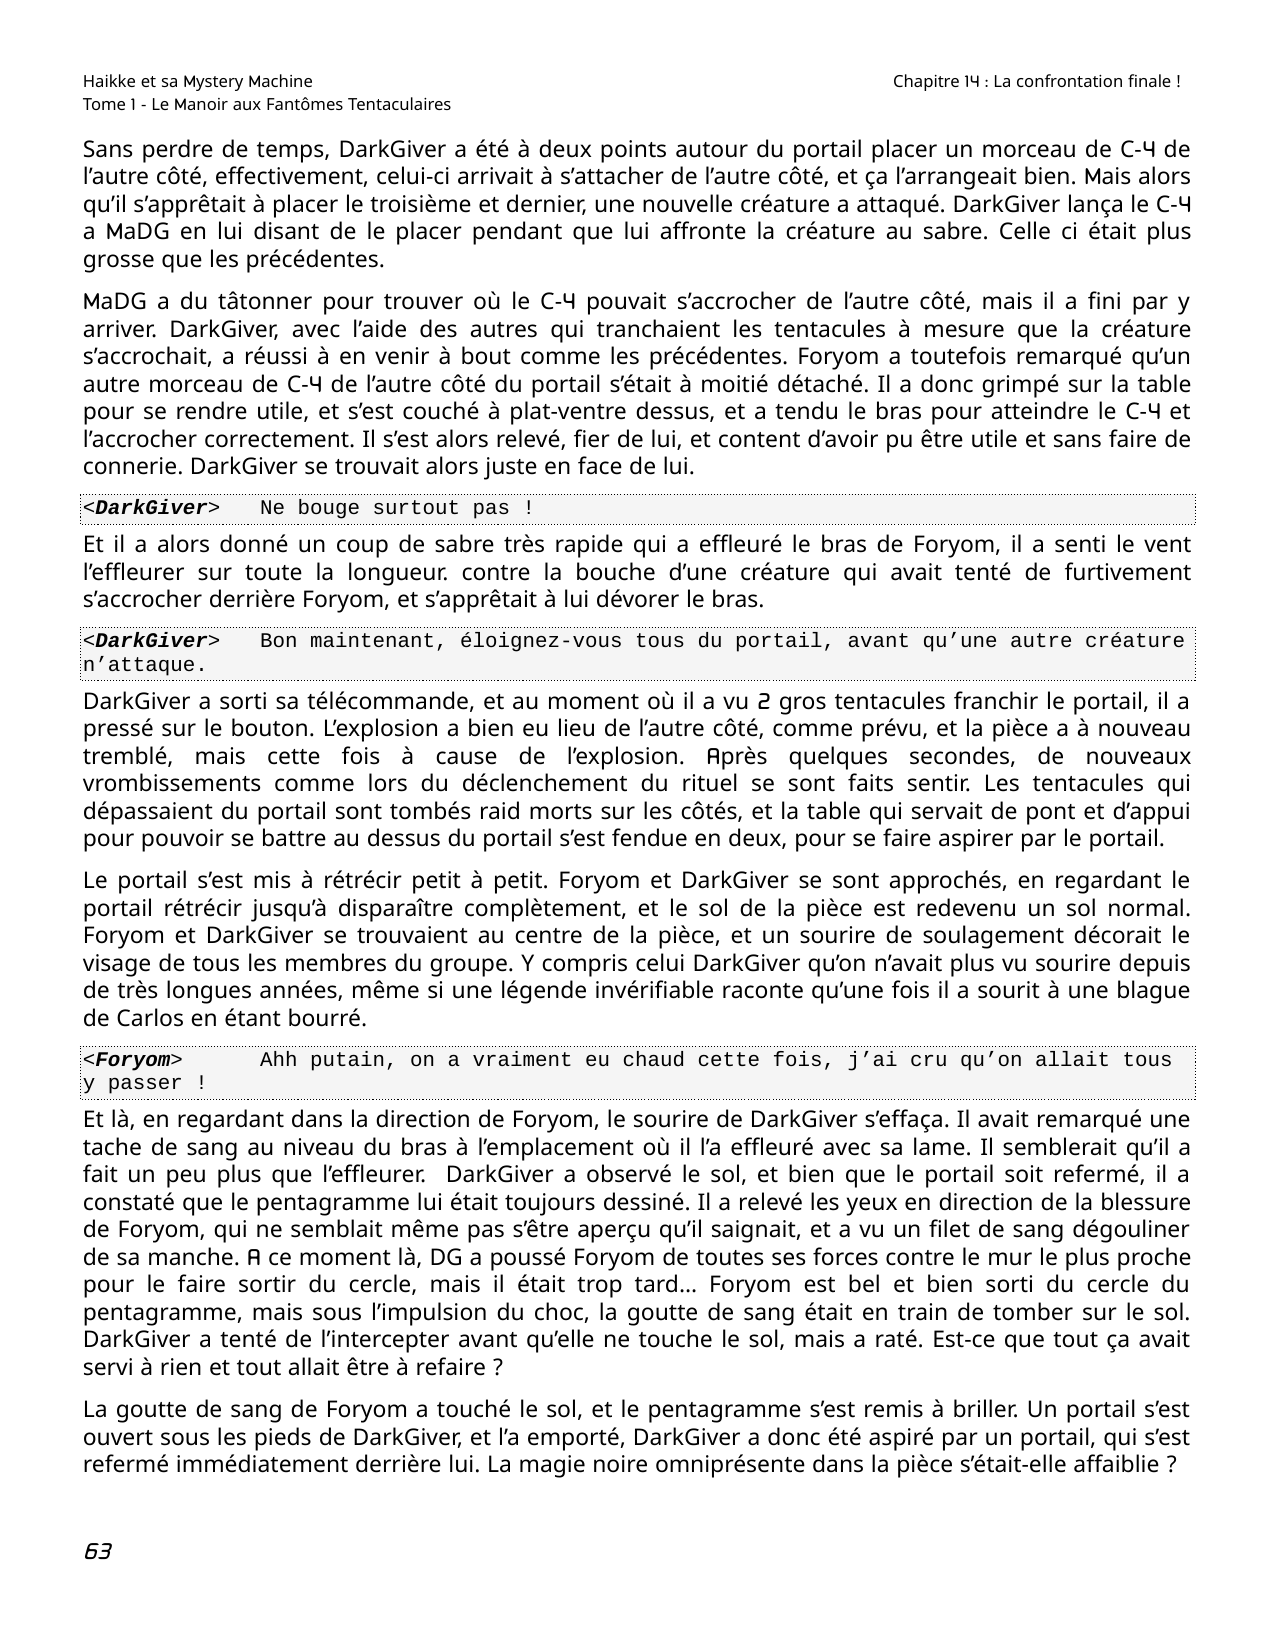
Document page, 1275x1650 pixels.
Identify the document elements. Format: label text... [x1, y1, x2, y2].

text MaDG a du tâtonner pour trouver où le C-4 pouvait s’accrocher de l’autre côté, mais il a fini par y arriver. DarkGiver, avec l’aide des autres qui tranchaient les tentacules à mesure que la créature s’accrochait, a réussi à en venir à bout comme les précédentes. Foryom a toutefois remarqué qu’un autre morceau de C-4 de l’autre côté du portail s’était à moitié détaché. Il a donc grimpé sur la table pour se rendre utile, et s’est couché à plat-ventre dessus, et a tendu le bras pour atteindre le C-4 et l’accrocher correctement. Il s’est alors relevé, fier de lui, et content d’avoir pu être utile et sans faire de connerie. DarkGiver se trouvait alors juste en face de lui. [83, 287, 1192, 479]
text Et là, en regardant dans la direction de Foryom, le sourire de DarkGiver s’effaça. Il avait remarqué une tache de sang au niveau du bras à l’emplacement où il l’a effleuré avec sa lame. Il semblerait qu’il a fait un peu plus que l’effleurer. DarkGiver a observé le sol, et bien que le portail soit refermé, il a constaté que le pentagramme lui était toujours dessiné. Il a relevé les yeux en direction de la blessure de Foryom, qui ne semblait même pas s’être aperçu qu’il saignait, et a vu un filet de sang dégouliner de sa manche. A ce moment là, DG a poussé Foryom de toutes ses forces contre le mur le plus proche pour le faire sortir du cercle, mais il était trop tard… Foryom est bel et bien sorti du cercle du pentagramme, mais sous l’impulsion du choc, la goutte de sang était en train de tomber sur le sol. DarkGiver a tenté de l’intercepter avant qu’elle ne touche le sol, mais a raté. Est-ce que tout ça avait servi à rien et tout allait être à refaire ? [83, 1105, 1192, 1380]
text Sans perdre de temps, DarkGiver a été à deux points autour du portail placer un morceau de C-4 de l’autre côté, effectivement, celui-ci arrivait à s’attacher de l’autre côté, et ça l’arrangeait bien. Mais alors qu’il s’apprêtait à placer le troisième et dernier, une nouvelle créature a attaqué. DarkGiver lança le C-4 a MaDG en lui disant de le placer pendant que lui affronte la créature au sabre. Celle ci était plus grosse que les précédentes. [83, 134, 1192, 272]
text <DarkGiver> Ne bouge surtout pas ! [80, 494, 1195, 524]
text Le portail s’est mis à rétrécir petit à petit. Foryom et DarkGiver se sont approchés, en regardant le portail rétrécir jusqu’à disparaître complètement, et le sol de la pièce est redevenu un sol normal. Foryom et DarkGiver se trouvaient au centre de la pièce, et un sourire de soulagement décorait le visage de tous les membres du groupe. Y compris celui DarkGiver qu’on n’avait plus vu sourire depuis de très longues années, même si une légende invérifiable raconte qu’une fois il a sourit à une blague de Carlos en étant bourré. [83, 866, 1192, 1031]
text Et il a alors donné un coup de sabre très rapide qui a effleuré le bras de Foryom, il a senti le vent l’effleurer sur toute la longueur. contre la bouche d’une créature qui avait tenté de furtivement s’accrocher derrière Foryom, et s’apprêtait à lui dévorer le bras. [83, 529, 1192, 612]
text <DarkGiver> Bon maintenant, éloignez-vous tous du portail, avant qu’une autre créature n’attaque. [80, 627, 1195, 680]
text DarkGiver a sorti sa télécommande, et au moment où il a vu 2 gros tentacules franchir le portail, il a pressé sur le bouton. L’explosion a bien eu lieu de l’autre côté, comme prévu, et la pièce a à nouveau tremblé, mais cette fois à cause de l’explosion. Après quelques secondes, de nouveaux vrombissements comme lors du déclenchement du rituel se sont faits sentir. Les tentacules qui dépassaient du portail sont tombés raid morts sur les côtés, et la table qui servait de pont et d’appui pour pouvoir se battre au dessus du portail s’est fendue en deux, pour se faire aspirer par le portail. [83, 686, 1192, 851]
text <Foryom> Ahh putain, on a vraiment eu chaud cette fois, j’ai cru qu’on allait tous y passer ! [80, 1046, 1195, 1099]
text La goutte de sang de Foryom a touché le sol, et le pentagramme s’est remis à briller. Un portail s’est ouvert sous les pieds de DarkGiver, et l’a emporté, DarkGiver a donc été aspiré par un portail, qui s’est refermé immédiatement derrière lui. La magie noire omniprésente dans la pièce s’était-elle affaiblie ? [83, 1395, 1192, 1477]
